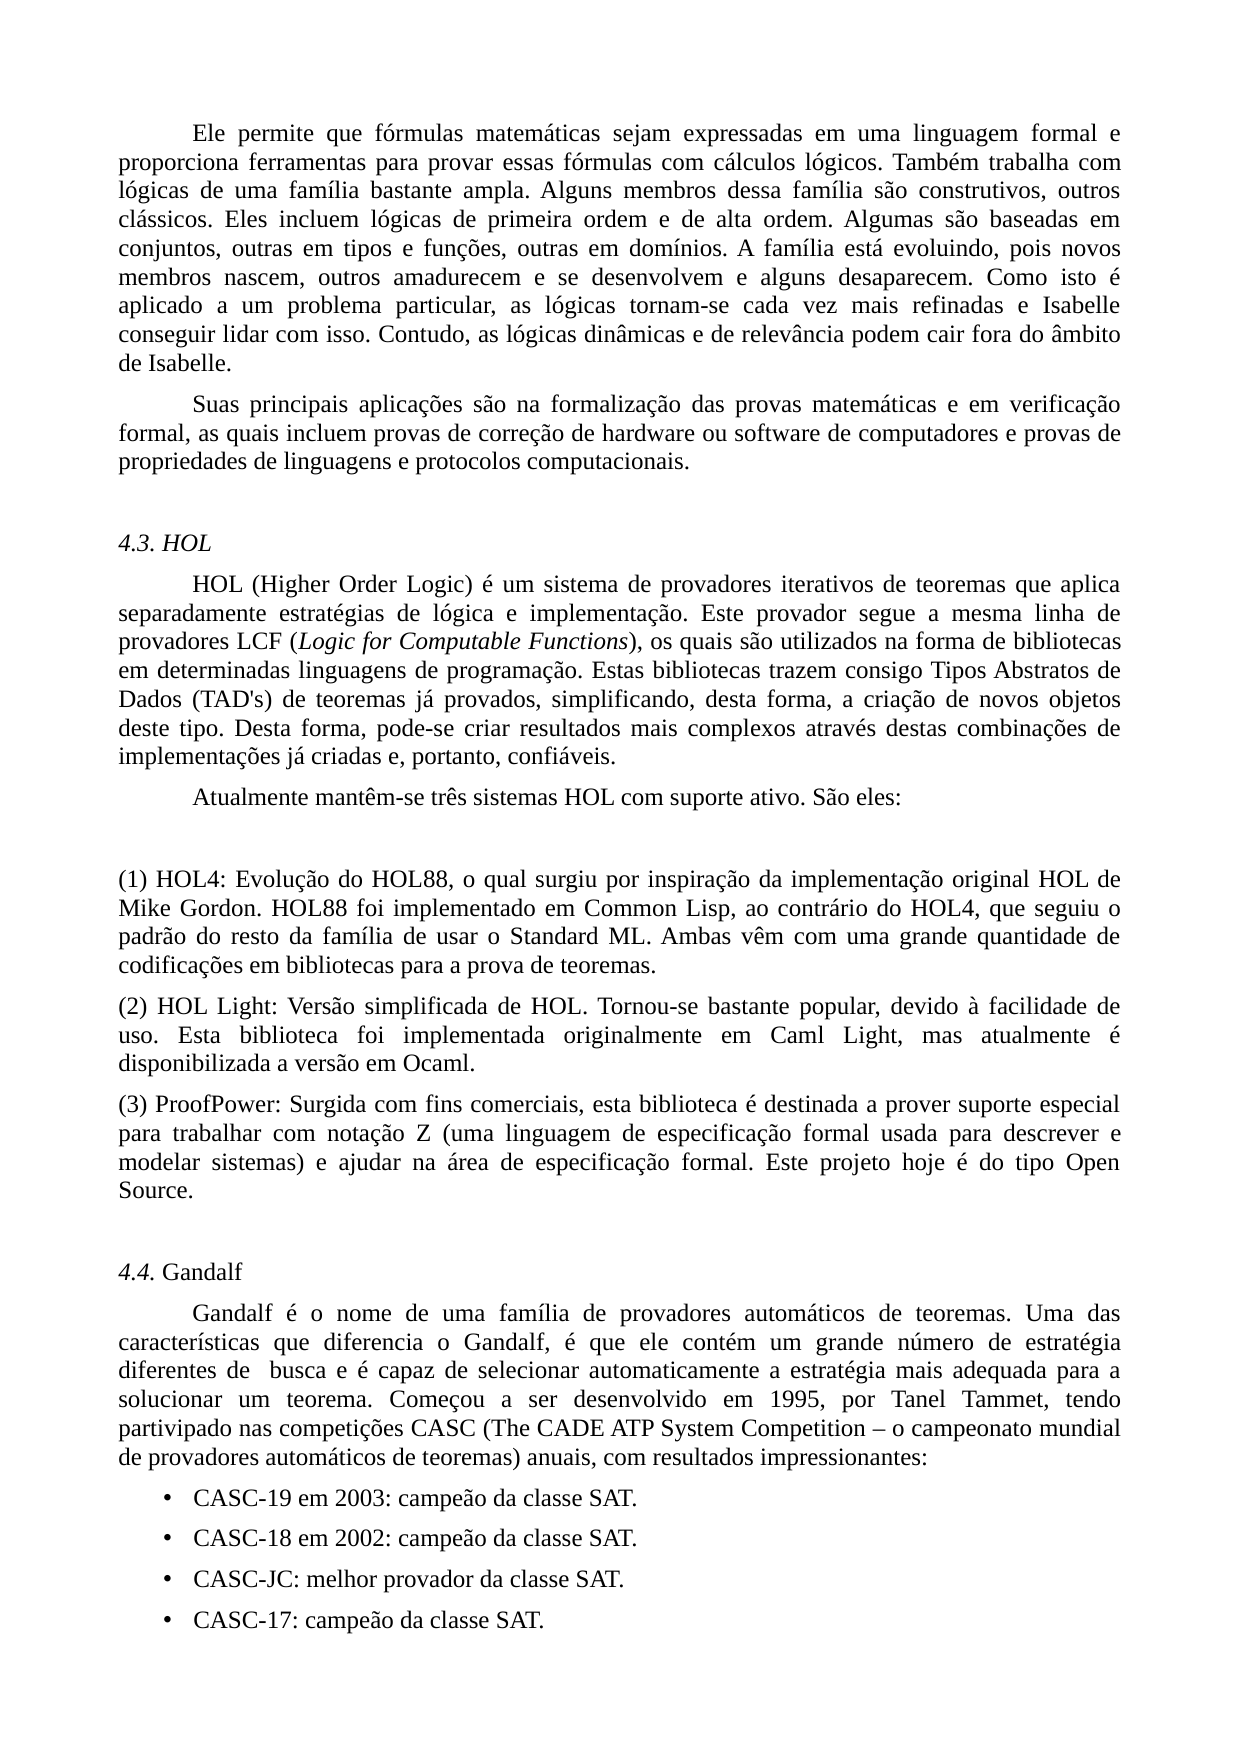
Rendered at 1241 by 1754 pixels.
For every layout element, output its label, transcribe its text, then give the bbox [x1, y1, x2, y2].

text Atualmente mantêm-se três sistemas HOL com suporte ativo. São eles: [118, 782, 1122, 811]
text (3) ProofPower: Surgida com fins comerciais, esta biblioteca é destinada a prover suporte especial para trabalhar com notação Z (uma linguagem de especificação formal usada para descrever e modelar sistemas) e ajudar na área de especificação formal. Este projeto hoje é do tipo Open Source. [118, 1089, 1122, 1204]
text Suas principais aplicações são na formalização das provas matemáticas e em verificação formal, as quais incluem provas de correção de hardware ou software de computadores e provas de propriedades de linguagens e protocolos computacionais. [118, 389, 1122, 475]
text Gandalf é o nome de uma família de provadores automáticos de teoremas. Uma das características que diferencia o Gandalf, é que ele contém um grande número de estratégia diferentes de busca e é capaz de selecionar automaticamente a estratégia mais adequada para a solucionar um teorema. Começou a ser desenvolvido em 1995, por Tanel Tammet, tendo partivipado nas competições CASC (The CADE ATP System Competition – o campeonato mundial de provadores automáticos de teoremas) anuais, com resultados impressionantes: [118, 1298, 1122, 1471]
text (2) HOL Light: Versão simplificada de HOL. Tornou-se bastante popular, devido à facilidade de uso. Esta biblioteca foi implementada originalmente em Caml Light, mas atualmente é disponibilizada a versão em Ocaml. [118, 991, 1122, 1077]
text (1) HOL4: Evolução do HOL88, o qual surgiu por inspiração da implementação original HOL de Mike Gordon. HOL88 foi implementado em Common Lisp, ao contrário do HOL4, que seguiu o padrão do resto da família de usar o Standard ML. Ambas vêm com uma grande quantidade de codificações em bibliotecas para a prova de teoremas. [118, 864, 1122, 979]
list CASC-17: campeão da classe SAT. [118, 1605, 1122, 1634]
list CASC-19 em 2003: campeão da classe SAT. [118, 1483, 1122, 1511]
list CASC-JC: melhor provador da classe SAT. [118, 1564, 1122, 1593]
text 4.4. Gandalf [118, 1257, 1122, 1286]
text Ele permite que fórmulas matemáticas sejam expressadas em uma linguagem formal e proporciona ferramentas para provar essas fórmulas com cálculos lógicos. Também trabalha com lógicas de uma família bastante ampla. Alguns membros dessa família são construtivos, outros clássicos. Eles incluem lógicas de primeira ordem e de alta ordem. Algumas são baseadas em conjuntos, outras em tipos e funções, outras em domínios. A família está evoluindo, pois novos membros nascem, outros amadurecem e se desenvolvem e alguns desaparecem. Como isto é aplicado a um problema particular, as lógicas tornam-se cada vez mais refinadas e Isabelle conseguir lidar com isso. Contudo, as lógicas dinâmicas e de relevância podem cair fora do âmbito de Isabelle. [118, 118, 1122, 377]
text HOL (Higher Order Logic) é um sistema de provadores iterativos de teoremas que aplica separadamente estratégias de lógica e implementação. Este provador segue a mesma linha de provadores LCF (Logic for Computable Functions), os quais são utilizados na forma de bibliotecas em determinadas linguagens de programação. Estas bibliotecas trazem consigo Tipos Abstratos de Dados (TAD's) de teoremas já provados, simplificando, desta forma, a criação de novos objetos deste tipo. Desta forma, pode-se criar resultados mais complexos através destas combinações de implementações já criadas e, portanto, confiáveis. [118, 569, 1122, 770]
list CASC-18 em 2002: campeão da classe SAT. [118, 1523, 1122, 1552]
text 4.3. HOL [118, 528, 1122, 557]
